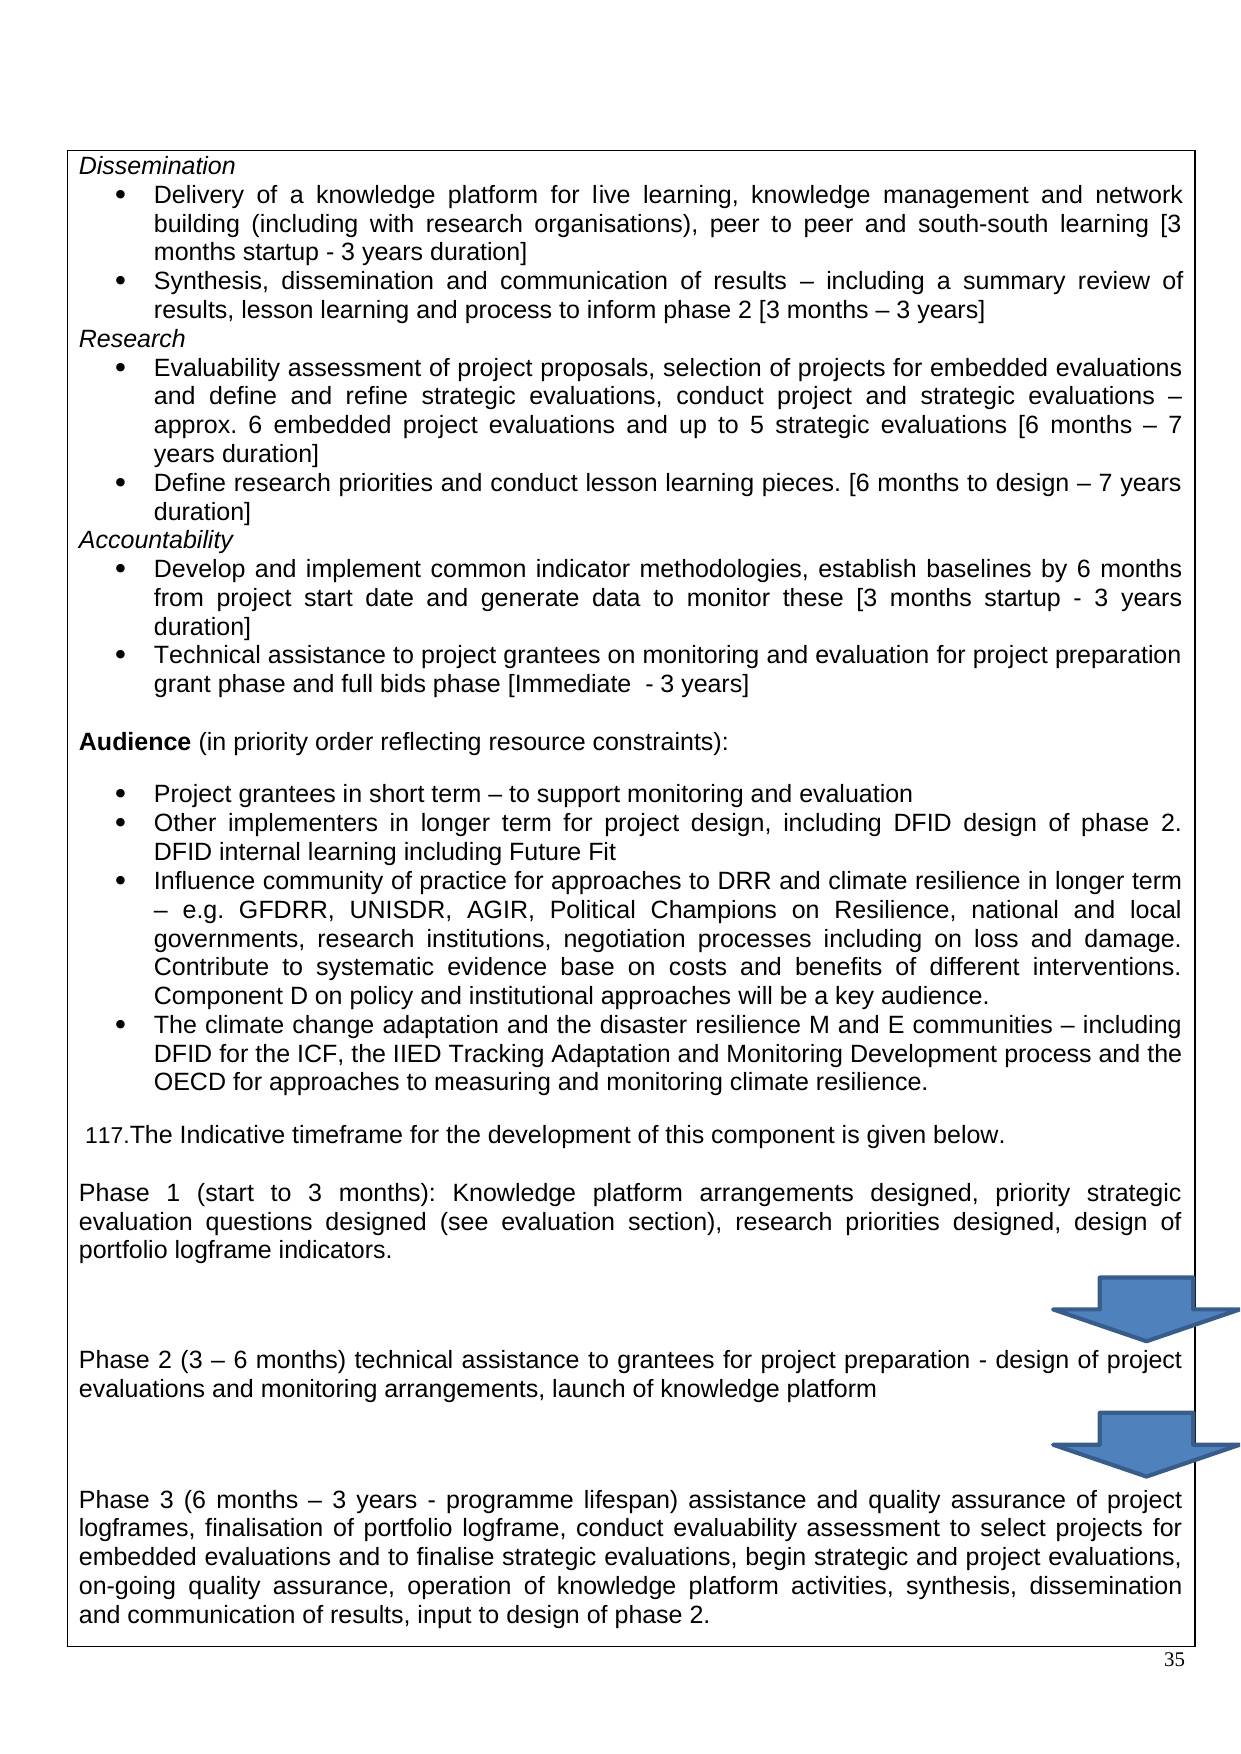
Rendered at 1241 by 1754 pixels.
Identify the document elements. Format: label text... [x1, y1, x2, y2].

table_cell B. Impact and Outcome that we expect to achieve What results do we expect to achieve? Impact: BRACED aims to make up to 5 million vulnerable people, especially women and children, in developing countries more resilient to climate extremes. In addition, through improved policies and institutions at national level and better understanding of DRR and adaptation, we expect the programme to reach many millions more indirectly. Estimates of these indirect beneficiaries will be determined during implementation. Two indicators will be used to measure the impact of BRACED: Reduction in the number of deaths caused by climate extremes and disasters. Proportion of children under 5 who are suffering from global acute malnutrition and severe acute malnutrition as a result of climate extremes and disasters. The outcomes of the programme will be: Poor people in developing countries reached by interventions designed to make them more resilient to climate extremes. Indicators: Number of people supported to cope with the impacts of Climate Change (ICF KPI 1). Number and type of assets protected or improved per household. XXXXX Knowledge and evidence for building resilience to climate extremes is built and is used/influential at all levels (local, national, regional, international and within DFID). Indicators: The number of countries where climate information is used to inform responses to climate extremes has improved (ICF Ada TI) The number of countries where the extent to which planned interventions are likely to have a transformational impact (ICF KPI 15). To deliver these impacts and outcomes BRACED has four outputs: Large scale interventions are in place to make people less vulnerable to climate extremes. Results include: large scale interventions established in five Sahelian countries and 6 other countries in Asia and other parts of sub-Saharan Africa to help reduce the risk of up to 5 million people to climate extremes. Indicators: Number of people whose resilience to climate extremes and disasters has been improved (ICF KPI 4) - disaggregated by programme type, gender, age and % of programme beneficiaries who are poor and extremely poor. Number of countries where large scale interventions have been established, disaggregated by region (Sahel and Other) and type and number of intervention. No of effective partnerships built between NGOs, local government and private sector to deliver interventions. The number of countries where the quality of stakeholder engagement in decision-making to address climate extremes and disasters has improved (ICF Adaptation Indicator). Increased capacity of local government, civil society and private sector to respond to climate extremes. Proposed results include: number of countries with improved early warning systems for climate extremes; number of interventions building resilience to climate extremes. Indicators: Number of countries with improved early warning systems for climate extremes disaggregated by region: Depending on the types of interventions proposed and the focus of the work planned under Component C of BRACED a combination of ‘scorecard’ indicators will be used. 3 of the Institutional level indicators from the Guidance on Measuring Disaster Resilience will be adapted for climate adaptation and disaster risk reduction for use by BRACED. Better understanding of what works in building climate resilience from DRR and climate change adaptation interventions. Results will include evidence and sharing of knowledge on: economics of building climate resilience; effectiveness of micro-insurance; cost effectiveness of private sector and NGO-led DRR insurance programmes; role of private sector in DRR and adaptation; how to take innovations to scale; and, how to work in hard-to-reach and fragile locations. Indicators: Number of evidence studies and documents produced on climate change adaptation and DRR to climate extremes. Number of strategic level evaluations (including beneficiary participation) commissioned and published. The number of project level evaluations of climate change adaptation and DRR carried out by partners brought together under meta-analysis. Number of new and existing climate change adaptation and DRR programmes whose design and/or implementation approaches are informed by the evidence from BRACED M&E and knowledge work. Number of ICF and DRF indicators that BRACED is able to collect data for and report against. Improved policies integrating DRR and climate change adaptation are in place at local, national, regional and international levels. Proposed results include: numbers of national resilience strategies incorporating adaptation and risk reduction in place and implemented; number of multilateral agencies with integrated policies on DRR and adaptation, number of countries where DRR and Adaptation are part of national and sectoral ministries policies and plans; and number of regional plans/actions on cooperation in DRR and climate adaptation. Indicators: Number of national and regional resilience strategies incorporating climate change adaptation and risk reduction in place and implemented. Number of multilateral agencies and regional organisations with integrated policies on adaptation and risk reduction. Under Component C of BRACED a combination of ‘scorecard’ indicators will be used, developed by the DFID Tracking Adaptation and Measuring Development Programme. The logframe for BRACED with details of these expected impacts, outcomes and outputs is given in Annex F. The logframe will be a living document with milestones and targets being added after the selection of the NGO grants under Components A and B. Details of how the total number of people BRACED will help to be more resilient to climate extremes was calculate are given in Box 6. A schematic Theory of Change is shown in Figure 2 below. BRACED will seek to achieve its stated impact to make poor people more resilient to climate extremes by two main pathways: In the short term by the direct impact of funded projects on the resilience of men women and children in the communities targeted (thick orange line). In the longer term it will achieve a transformational impact on resilience of poor people in vulnerable communities over time (sustained) and across regions (geographic) as well as social groups, ecological regions and economies through a longer pathway. This will be to learn lessons from funded projects of what approaches work in what context, and to influence policy making and development planning in national governments, regional institutions, local government and through international initiatives. Component D still to be designed will be key part of this at the national and regional level. Figure 2: BRACED Theory of Change This illustrates the central importance of Component C to BRACED, to learn from the range of approaches supported, and the importance of political economy considerations in influencing governance structures for sustainability and long term impact. It also highlights the importance of accountability of government to communities, to ensure lessons are implemented at local level. What will BRACED do? To deliver these outcomes three immediate components are proposed. A fourth component on building institutional capacity will be developed subsequently. The four components are: Scaling up actions on the ground to build the resilience of people to cope with climate extreme events in the Sahel. (Budget up to £60 million). This is expected to directly benefit up to 5 million people. Boxes 5 and 6 provide details on how this figure was estimated. Scaling up actions on the ground to build the resilience of people to cope with climate extreme events in DFID focal countries at high risk of these events (Budget up to £40 million) Building evidence and testing approaches on adaptation and DRR (Budget up to £10 million) Development of national and international capability and capacity on response to climate related disasters (Budget up to £30 million). Together these four components will directly benefit people at risk from climate extremes, and build momentum among international partners on the importance of integrating climate change into disaster risk reduction. Improved evidence of what works and on the economics of investing in building resilience should pave the way for future at-scale funding for adaptive social protection, micro-insurance, and large-scale private funding mechanisms for spreading or transferring climate/extreme weather risks. Box 6: Estimating the number of people who will benefit from BRACED Component A: Scaling up of DRR and adaptation in the Sahel This component will work in Burkina Faso, Chad, Mali, Mauritania and Niger, and will provide large-scale support to adaptation and DRR activities at the grassroots level through grants to alliances/consortia of NGOs, local government, private sector and research organisations. These will be used to build the resilience of households and communities in the Sahel by improving and diversifying livelihoods, developing shared management systems of resources critical to resilience (water, rangelands, and forests) and embedding disaster risk reduction and adaptation in to climate change and development responses. An important part of the activities will be building the evidence and strategies to resolve competing land uses (land/water/forests/ rangelands), and supporting communities to build resilient and sustainable livelihoods. For example ensuring agricultural and pastoralist livelihoods are able to co-exist and support each other in a changing climate. Component B: Scaling up DRR and Adaptation in DFID focal countries This component will scale up DRR and adaptation actions in DFID focal countries whose populations are at high risk of climate extreme events. These are to be finalised but potentially will include Pakistan, Burma, Bangladesh, Ethiopia, South Sudan, Uganda, Kenya, and Mozambique. The component will provide large-scale support to adaptation and DRR activities at the grassroots level through grants to alliances/consortia comprising of NGOs, local government, private sector and research organisations. These will used to build the resilience of households and communities by improving and diversifying livelihoods, flood protection, early warning systems, and community adaptation planning. Challenges and Criteria for grants for components A and B One of the challenges to Components A and B is to avoid “just” funding good adaptation projects that build resilience to climate extremes without reference to scale up, policy influencing and sustainability. This is because there are likely to be limits to the extent to which poor communities can develop resilience just from within. Economic diversification may entail better links to markets or seeking jobs elsewhere for parts of the year. Other forms of local support from outside the community may also help break or reduce the efficacy of mechanisms by which communities are indirectly adversely affected by weather and climatic shocks. Most successful interventions for resilience have therefore aimed to institutionalise interventions into local to national governance systems. In addition to supporting adaptation projects that might be ‘islands of excellence’ BRACED will support a broader set of interventions that involve policy influencing, political economy analysis and promoting empowerment and accountability. For example, promoting greater transparency and accountability in the use of adaptation and resilience funding through participatory monitoring processes. Grant recipients will need to demonstrate how the impacts of their projects will be sustained. Evidence and experience already exists on how community-based DRR and adaptation can benefit people. However, funding to local level DRR and adaption is limited and often tied to a specific humanitarian response, when it could be considered to be too late. BRACED will support NGOs in partnership with UN agencies, national governments and the private sector to increase the number of programmes they deliver to help build the resilience of people to extreme climate events. A two stage process will be undertaken in the selection of grants. There will be an initial call for concepts. The best of these will be selected and proponents asked to develop full proposals. To enable them to do this grant proponents will be allowed to apply for a project preparation grant of up to £250,000. The purpose of this significant grant size is to allow proponents to build alliances for new consortia to implement scaled up projects. Establishment of consortia will be a condition for successful bids, as well as the development of an evaluation framework in partnership with wider BRACED programme. The grant will also be used to undertake pilot work to provide more evidence on the costs and benefits of the proposed approaches – including details on the unit costs of proposed actions; and the development of a results framework and clear theory of change. The building evidence Component C will be expected to share the knowledge generated from the project preparation phase. A detailed budget for the project preparation grant will be required to be submitted with the concept with all costs fully justified. It is anticipated that many concepts will require significantly less than the maximum grant amount, including where the proposal is partly funded from other sources (e.g. other donors or multilaterals). The allocation of project preparation grants will be rule based, with concepts selected against eight key criteria: Does the project propose work in one or more of the target countries? Does the concept clearly set out what climate extremes and risks it will address, and how these will impact on people especially women? Are the approaches and technologies it plans to scale up to build resilience of communities to climate extremes feasible? Does it take these to scale and aim to reach at least 250,000 people directly or indirectly? Degree that it involves partnerships between NGOs, local government, private sector and research organisations, demonstrates roles of the different partners, and indicates how lessons on policy and institutional changes to sustain impact will be determined? Indicate how the results of the project will be sustained? Do the proponents and partners demonstrate they have the capacity and capability to implement the proposed project? Does the concept set out a plan for monitoring and evaluation? Full project proposals will be assessed against more detailed criteria. These are given in Box 7 for both components A and B. It is expected that the average grant size will be £5 million over three years and will benefit up to 500,000 people giving an estimated total of 5 million directly helped by the BRACED programme. Higher grants of up to £10million will be considered where more than one country is to be supported. The minimum grant is expected to be £3million. Box 7: Criteria, eligibility, length and size of grants for Component A and B Component C: Building evidence on adaptation and DRR This component is of central importance to the Theory of Change for how BRACED will deliver a sustained transformational impact on people’s resilience to climate extremes, beyond the communities directly supported by funded projects. It will do this by learning lessons and building evidence on what works in different contexts, in order to both inform institutional approaches but also cross learning to other communities. It will work with NGOs, private sector, academics and governments to assess experience, and aim to build linkages with research institutions. This component responds to the evidence from several sources of knowledge gaps in this field, hence BRACED will have a clear public good role in filling these gaps with all data generated being made freely available. For instance the recent HMG Foresight report on ‘Reducing the Risks of Future Disasters’ calls for the development of reliable measures of resilience combined with an evidence base on the cost and benefits of different interventions to support decisions on DRR investments. It states that the ‘current understanding of best practice in disaster risk reduction is very limited’ and recommends that ‘priority should be given to creating a shared, standardised repository of information on evaluations of interventions’. Component C will seek to contribute to this evidence base by: refining methods of measuring resilience; evaluating the costs and benefits of a range of interventions; conducting research and answering a number of strategic evaluation questions. The economic appraisal (paragraph 136) and other studies show that the evidence base for benefit to cost ratios is lacking in this area. One systematic literature review finding only 11 studies that appraise the costs and benefits of preventative disaster management measures - see Annex A (DFID 2005 and Mechler 2005). There is also evidence of the benefits that can result from greater links with the research community – for example the Regreening of the Sahel initiative (Box 4) involved farmer and community groups, local and national government, NGO and the World Agroforestry Centre in both developing and implementing agroforestry technologies. There is a large body of evidence from for example agricultural research (particularly through the CGIAR centres and research programmes) that would be relevant for the Sahel and other countries facing chronic food insecurity and climate extremes, where the linkages with practice will be strengthened by BRACED. This component will deliver not only evaluation outputs to meet this need for knowledge and evidence, but also support the on-going monitoring of the portfolio and knowledge and lesson learning exchange. In order to inform the design of phase 2 a synthesis review of the evidence available from monitoring of projects will be undertaken, to provide intermediary information on for example fund structure, process efficiency, initial indications of impact on resilience and approaches to vulnerability analyses. The objectives and outputs of this component are set out below, grouped under themes of i) dissemination, ii) research and iii) accountability. The objectives of Component C are: Dissemination: To facilitate peer to peer lesson learning and knowledge sharing for impact across communities (horizontal) To build linkages with research organisations to enable design of well-informed solutions Research To provide evidence on what interventions work in which contexts to deliver climate resilience, to support decisions for future investments by institutions (vertical) To answer strategic evaluation questions on best approaches to resilience building to inform institutional approaches (vertical) Accountability To ensure delivery of results of BRACED at portfolio level and provide operational support to ensure monitoring at project level is of a high standard. Outputs: Dissemination Delivery of a knowledge platform for live learning, knowledge management and network building (including with research organisations), peer to peer and south-south learning [3 months startup - 3 years duration] Synthesis, dissemination and communication of results – including a summary review of results, lesson learning and process to inform phase 2 [3 months – 3 years] Research Evaluability assessment of project proposals, selection of projects for embedded evaluations and define and refine strategic evaluations, conduct project and strategic evaluations – approx. 6 embedded project evaluations and up to 5 strategic evaluations [6 months – 7 years duration] Define research priorities and conduct lesson learning pieces. [6 months to design – 7 years duration] Accountability Develop and implement common indicator methodologies, establish baselines by 6 months from project start date and generate data to monitor these [3 months startup - 3 years duration] Technical assistance to project grantees on monitoring and evaluation for project preparation grant phase and full bids phase [Immediate - 3 years] Audience (in priority order reflecting resource constraints): Project grantees in short term – to support monitoring and evaluation Other implementers in longer term for project design, including DFID design of phase 2. DFID internal learning including Future Fit Influence community of practice for approaches to DRR and climate resilience in longer term – e.g. GFDRR, UNISDR, AGIR, Political Champions on Resilience, national and local governments, research institutions, negotiation processes including on loss and damage. Contribute to systematic evidence base on costs and benefits of different interventions. Component D on policy and institutional approaches will be a key audience. The climate change adaptation and the disaster resilience M and E communities – including DFID for the ICF, the IIED Tracking Adaptation and Monitoring Development process and the OECD for approaches to measuring and monitoring climate resilience. The Indicative timeframe for the development of this component is given below. Phase 1 (start to 3 months): Knowledge platform arrangements designed, priority strategic evaluation questions designed (see evaluation section), research priorities designed, design of portfolio logframe indicators. Phase 2 (3 – 6 months) technical assistance to grantees for project preparation - design of project evaluations and monitoring arrangements, launch of knowledge platform Phase 3 (6 months – 3 years - programme lifespan) assistance and quality assurance of project logframes, finalisation of portfolio logframe, conduct evaluability assessment to select projects for embedded evaluations and to finalise strategic evaluations, begin strategic and project evaluations, on-going quality assurance, operation of knowledge platform activities, synthesis, dissemination and communication of results, input to design of phase 2. Phase 4 (3 years – 7 years – ex post) complete evaluations, synthesise, disseminate and communicate results. Component D: Development of national and international capability and capacity extremes This component will provide support to build the capability and capacity of national and regional organisations to prepare and plan for the expected increases in the frequency and severity of climate extremes. The results of this will be to help build the resilience of communities and reduce the impact of climate extremes on people’s lives and property at three levels: National and local level: integration of climate risk management and adaptation in national strategies and national plans, investment programmes and post-disaster recovery efforts. Improved evacuation planning, better regulations (e.g. codes for disaster-proof buildings) and planning on the provision of critical infrastructure (e.g. flood shelters and defence systems). Building national risk financing and insurance programmes, and, early warning systems and capacity of national met offices on weather and climate information. It will also work to link community and NGO action in DRR and climate adaptation, and to learn the lessons on how to scale up actions and the policies and institutions needed for this. Regional/sub regional level: building regional capacity to integrate climate risk analysis in planning and investments, to help regional institutions (e.g. AGIR see paragraph 92) to provide better weather and climate forecasting and early warning, and promoting trans-boundary water/ecosystems management and adaptation. This could include a Regional Centre of Excellence for Climate change and DRR as called for by the UNFCCC in Durban. International level: building the capacity of international agencies (e.g. UNISDR, IFIs) to integrate DRR and adaptation into their operations so that they support national and regional partners to address climate resilience in national strategies and policies. This will include policy and analytical work, sharing of knowledge, and, establishment of a community of practice on DRR and adaptation. What types of activities will be supported? As already discussed there will be a wide range of interventions that BRACED will support to build resilience to both slow onset disasters (e.g. droughts) and sudden onset events like cyclones and floods. Table 4 gives an illustration of this with a mapping of the activities of a range of NGOS working in the Sahel. They cover community based adaptation and planning, technologies and improved land management, water harvesting and water storage, flood protection and early warning schemes, access to weather/climate information. They will also include activities that particularly target and empower women, and wider aspects of empowerment and accountability. Reliable and affordable energy is also important to help people be productive and meet basic needs, such as cooking (and cooling and heating), and access telecommunications (important for resilience) and jobs. BRACED will support interventions on energy that will help build the resilience of people and their communities to climate extremes and climate change more broadly. This could include use of clean energy improvements to agricultural practices – for example solar water pumping for irrigation, more efficient biomass-residue fired agricultural processing (e.g. drying and curing), and renewable cooling using solar panels for milk and fish refrigeration. Providing reliable and clean energy supplies to key disaster risk management installations is important. This would include early warning and communication systems (including mobile phone-based systems), including health centres will be important actions. This links to objectives of the Sustainable Energy for All initiative (SE4ALL) for example in providing power to 400,000 health posts. It also offers opportunities to integrating planning for disasters with wider district climate and energy planning. Table 4: Mapping of current NGO interventions in the Sahel [68, 151, 1194, 1646]
